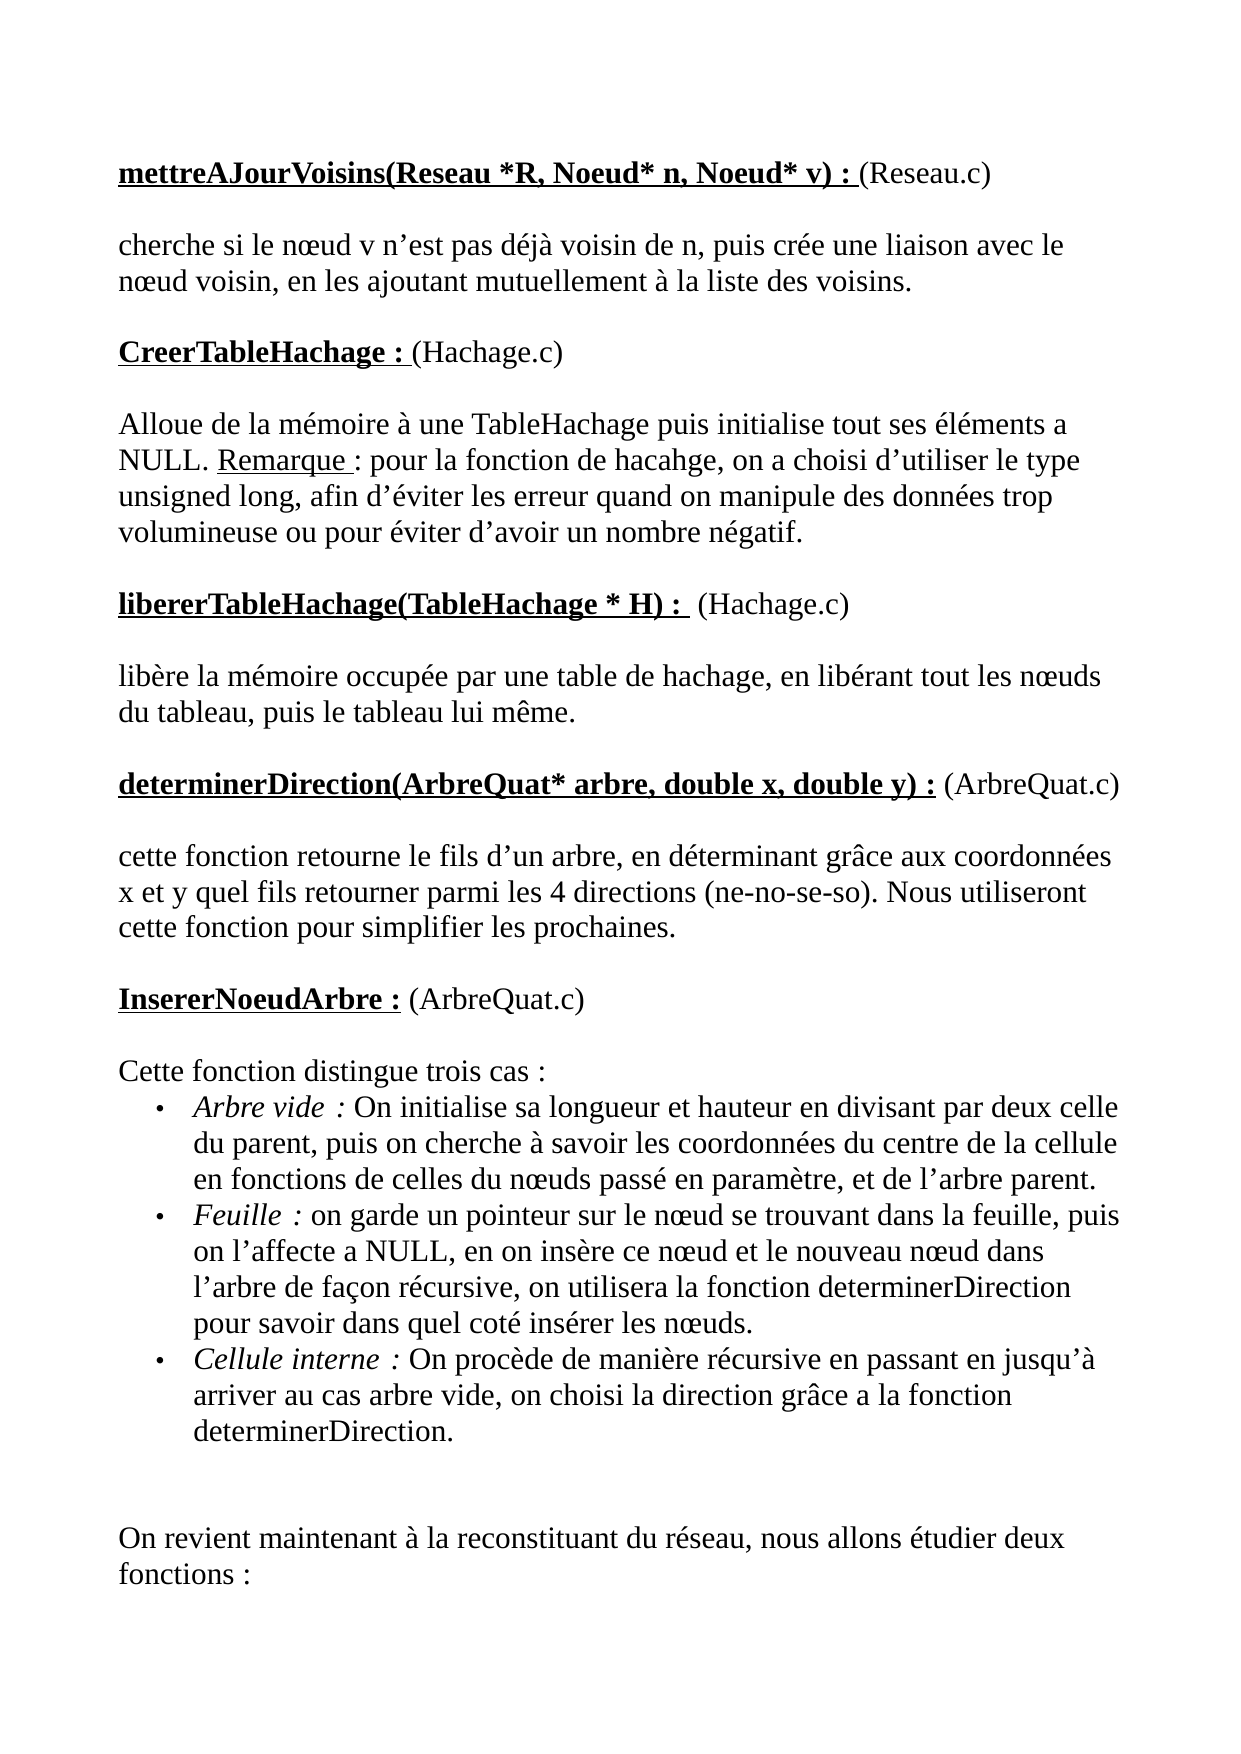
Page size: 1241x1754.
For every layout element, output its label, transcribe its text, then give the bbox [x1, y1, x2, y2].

text determinerDirection(ArbreQuat* arbre, double x, double y) : (ArbreQuat.c) [118, 765, 1122, 801]
list Cellule interne : On procède de manière récursive en passant en jusqu’à arriver au cas arbre vide, on choisi la direction grâce a la fonction determinerDirection. [156, 1340, 1122, 1448]
text On revient maintenant à la reconstituant du réseau, nous allons étudier deux fonctions : [118, 1520, 1122, 1592]
list Feuille : on garde un pointeur sur le nœud se trouvant dans la feuille, puis on l’affecte a NULL, en on insère ce nœud et le nouveau nœud dans l’arbre de façon récursive, on utilisera la fonction determinerDirection pour savoir dans quel coté insérer les nœuds. [156, 1196, 1122, 1340]
list Arbre vide : On initialise sa longueur et hauteur en divisant par deux celle du parent, puis on cherche à savoir les coordonnées du centre de la cellule en fonctions de celles du nœuds passé en paramètre, et de l’arbre parent. [156, 1088, 1122, 1196]
text InsererNoeudArbre : (ArbreQuat.c) [118, 981, 1122, 1017]
text Alloue de la mémoire à une TableHachage puis initialise tout ses éléments a NULL. Remarque : pour la fonction de hacahge, on a choisi d’utiliser le type unsigned long, afin d’éviter les erreur quand on manipule des données trop volumineuse ou pour éviter d’avoir un nombre négatif. [118, 406, 1122, 549]
text libererTableHachage(TableHachage * H) : (Hachage.c) [118, 585, 1122, 621]
text cherche si le nœud v n’est pas déjà voisin de n, puis crée une liaison avec le nœud voisin, en les ajoutant mutuellement à la liste des voisins. [118, 226, 1122, 298]
text libère la mémoire occupée par une table de hachage, en libérant tout les nœuds du tableau, puis le tableau lui même. [118, 657, 1122, 729]
text CreerTableHachage : (Hachage.c) [118, 334, 1122, 370]
text mettreAJourVoisins(Reseau *R, Noeud* n, Noeud* v) : (Reseau.c) [118, 154, 1122, 190]
text cette fonction retourne le fils d’un arbre, en déterminant grâce aux coordonnées x et y quel fils retourner parmi les 4 directions (ne-no-se-so). Nous utiliseront cette fonction pour simplifier les prochaines. [118, 837, 1122, 945]
text Cette fonction distingue trois cas : [118, 1052, 1122, 1088]
